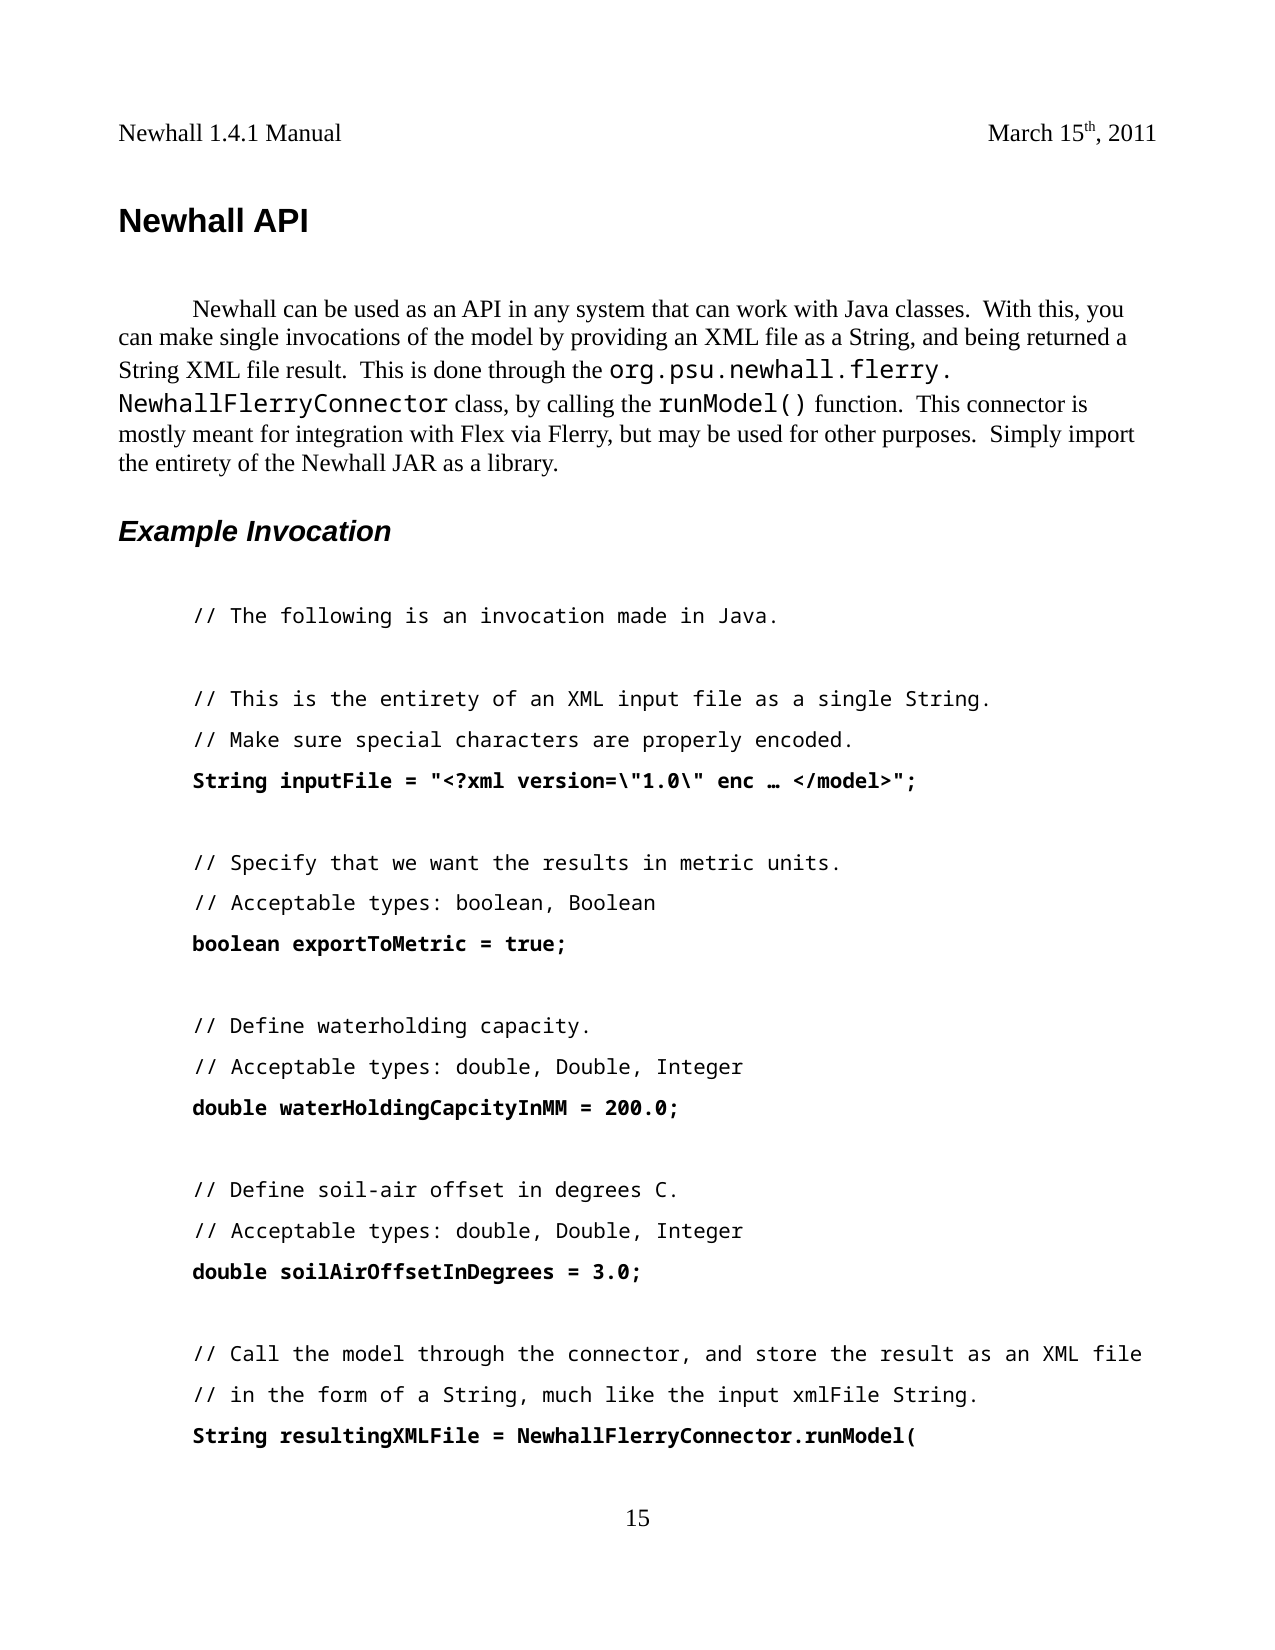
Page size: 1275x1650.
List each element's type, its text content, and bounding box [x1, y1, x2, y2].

text // Define soil-air offset in degrees C. [118, 1175, 1157, 1203]
text // This is the entirety of an XML input file as a single String. [118, 684, 1157, 712]
text String inputFile = "<?xml version=\"1.0\" enc … </model>"; [118, 766, 1157, 794]
text // Make sure special characters are properly encoded. [118, 725, 1157, 753]
text // Specify that we want the results in metric units. [118, 848, 1157, 876]
text // Acceptable types: boolean, Boolean [118, 888, 1157, 917]
text // Acceptable types: double, Double, Integer [118, 1052, 1157, 1081]
subtitle Example Invocation [118, 514, 1157, 548]
text // Define waterholding capacity. [118, 1011, 1157, 1040]
text String resultingXMLFile = NewhallFlerryConnector.runModel( [118, 1421, 1157, 1449]
text boolean exportToMetric = true; [118, 929, 1157, 958]
text // Call the model through the connector, and store the result as an XML file [118, 1339, 1157, 1367]
text // Acceptable types: double, Double, Integer [118, 1216, 1157, 1244]
text // in the form of a String, much like the input xmlFile String. [118, 1380, 1157, 1408]
text double soilAirOffsetInDegrees = 3.0; [118, 1257, 1157, 1285]
subtitle Newhall API [118, 201, 1157, 240]
text Newhall can be used as an API in any system that can work with Java classes. With this, you can make single invocations of the model by providing an XML file as a String, and being returned a String XML file result. This is done through the org.psu.newhall.flerry. NewhallFlerryConnector class, by calling the runModel() function. This connector is mostly meant for integration with Flex via Flerry, but may be used for other purposes. Simply import the entirety of the Newhall JAR as a library. [118, 294, 1157, 477]
text double waterHoldingCapcityInMM = 200.0; [118, 1093, 1157, 1122]
text // The following is an invocation made in Java. [118, 602, 1157, 630]
